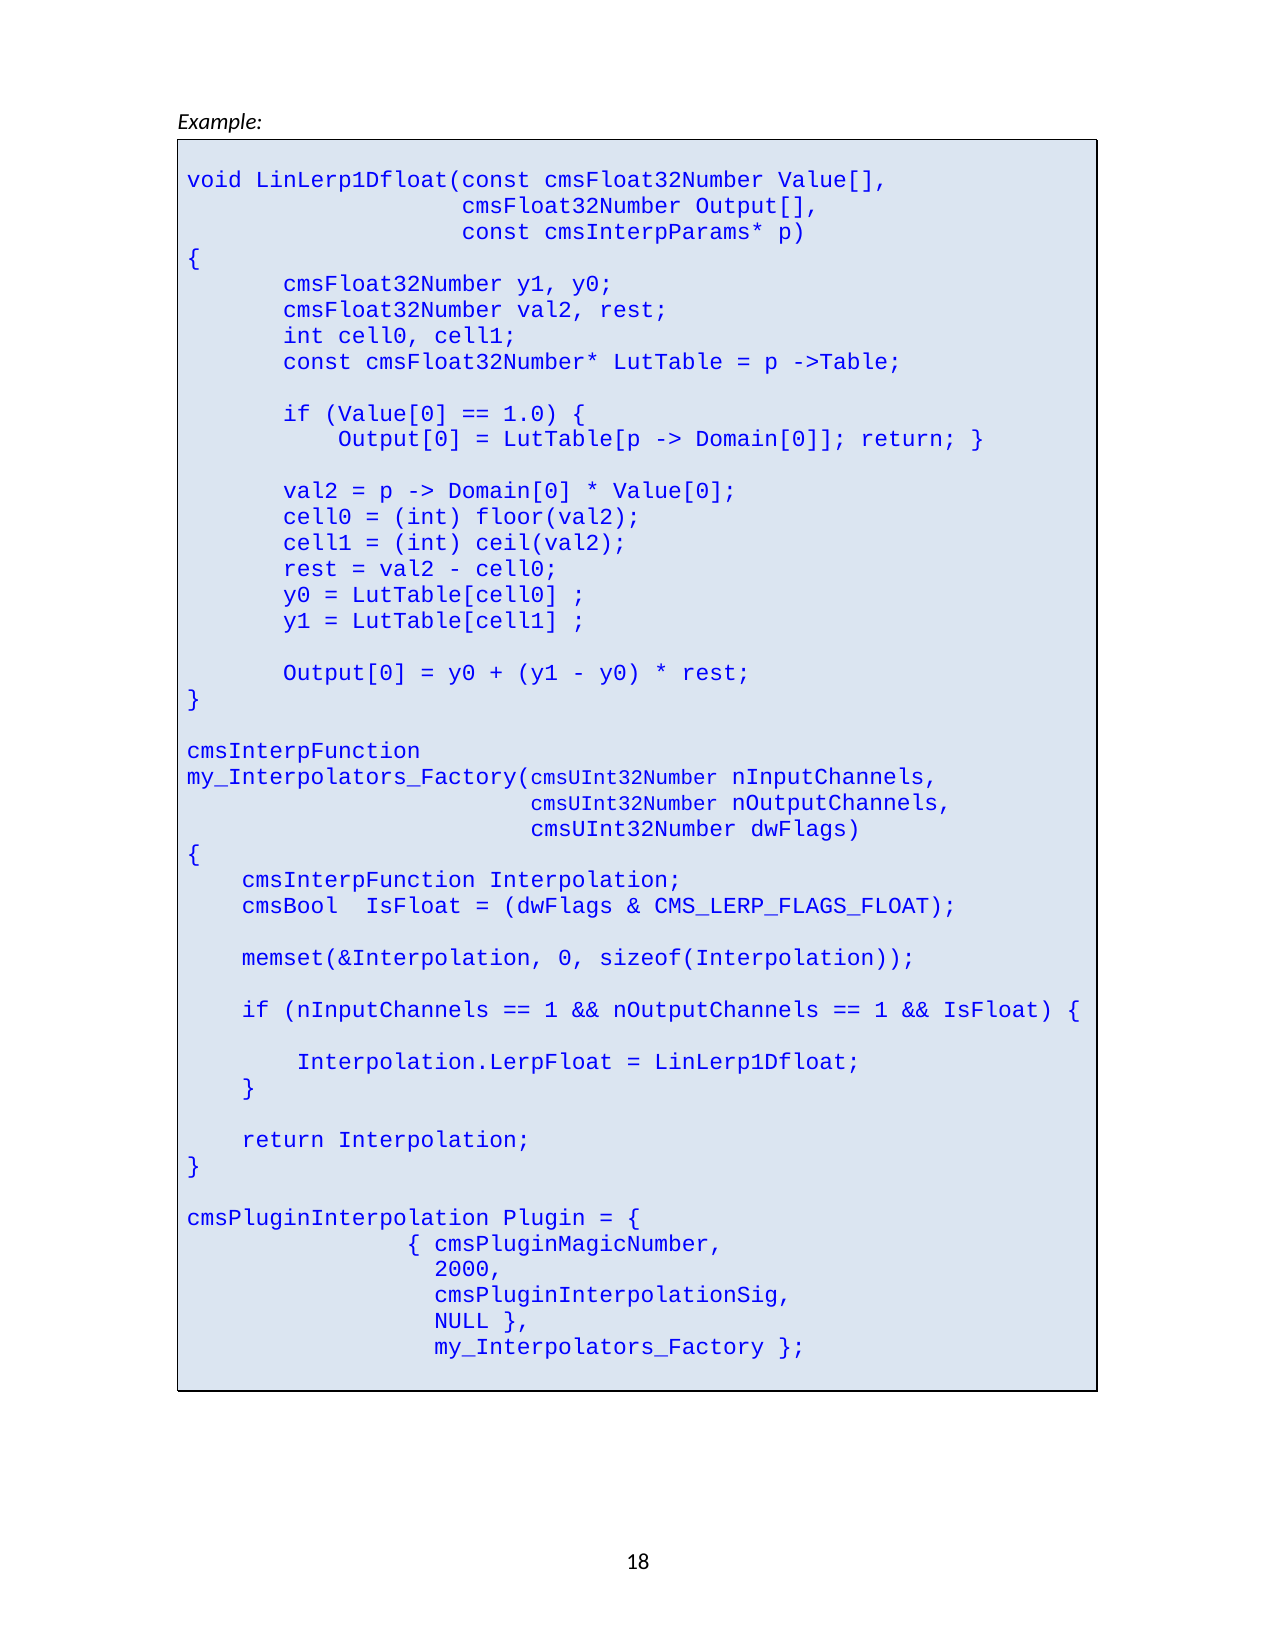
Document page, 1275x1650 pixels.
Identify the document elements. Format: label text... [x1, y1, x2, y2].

text return Interpolation; [178, 1125, 1096, 1151]
text const cmsFloat32Number* LutTable = p ->Table; [178, 347, 1096, 373]
text cmsUInt32Number nOutputChannels, [178, 788, 1096, 814]
text { cmsPluginMagicNumber, [178, 1229, 1096, 1255]
text if (nInputChannels == 1 && nOutputChannels == 1 && IsFloat) { [178, 995, 1096, 1021]
text rest = val2 - cell0; [178, 554, 1096, 580]
text } [178, 1151, 1096, 1177]
text my_Interpolators_Factory }; [178, 1332, 1096, 1358]
text const cmsInterpParams* p) [178, 217, 1096, 243]
text } [178, 1073, 1096, 1099]
text NULL }, [178, 1307, 1096, 1332]
text cell1 = (int) ceil(val2); [178, 528, 1096, 554]
text 2000, [178, 1255, 1096, 1281]
text cmsPluginInterpolation Plugin = { [178, 1203, 1096, 1229]
text cmsInterpFunction Interpolation; [178, 866, 1096, 892]
text Output[0] = y0 + (y1 - y0) * rest; [178, 658, 1096, 684]
text memset(&Interpolation, 0, sizeof(Interpolation)); [178, 943, 1096, 969]
text if (Value[0] == 1.0) { [178, 399, 1096, 425]
text my_Interpolators_Factory(cmsUInt32Number nInputChannels, [178, 762, 1096, 788]
text cmsFloat32Number val2, rest; [178, 295, 1096, 321]
text Example: [177, 107, 1098, 135]
text } [178, 684, 1096, 710]
text cmsPluginInterpolationSig, [178, 1281, 1096, 1307]
text cmsFloat32Number y1, y0; [178, 269, 1096, 295]
text cmsInterpFunction [178, 736, 1096, 762]
text y0 = LutTable[cell0] ; [178, 580, 1096, 606]
text int cell0, cell1; [178, 321, 1096, 347]
text { [178, 840, 1096, 866]
text cmsBool IsFloat = (dwFlags & CMS_LERP_FLAGS_FLOAT); [178, 892, 1096, 917]
text void LinLerp1Dfloat(const cmsFloat32Number Value[], [178, 165, 1096, 191]
text y1 = LutTable[cell1] ; [178, 606, 1096, 632]
text Interpolation.LerpFloat = LinLerp1Dfloat; [178, 1047, 1096, 1073]
text cell0 = (int) floor(val2); [178, 502, 1096, 528]
text cmsUInt32Number dwFlags) [178, 814, 1096, 840]
text cmsFloat32Number Output[], [178, 191, 1096, 217]
text { [178, 243, 1096, 269]
text Output[0] = LutTable[p -> Domain[0]]; return; } [178, 425, 1096, 451]
text val2 = p -> Domain[0] * Value[0]; [178, 477, 1096, 502]
